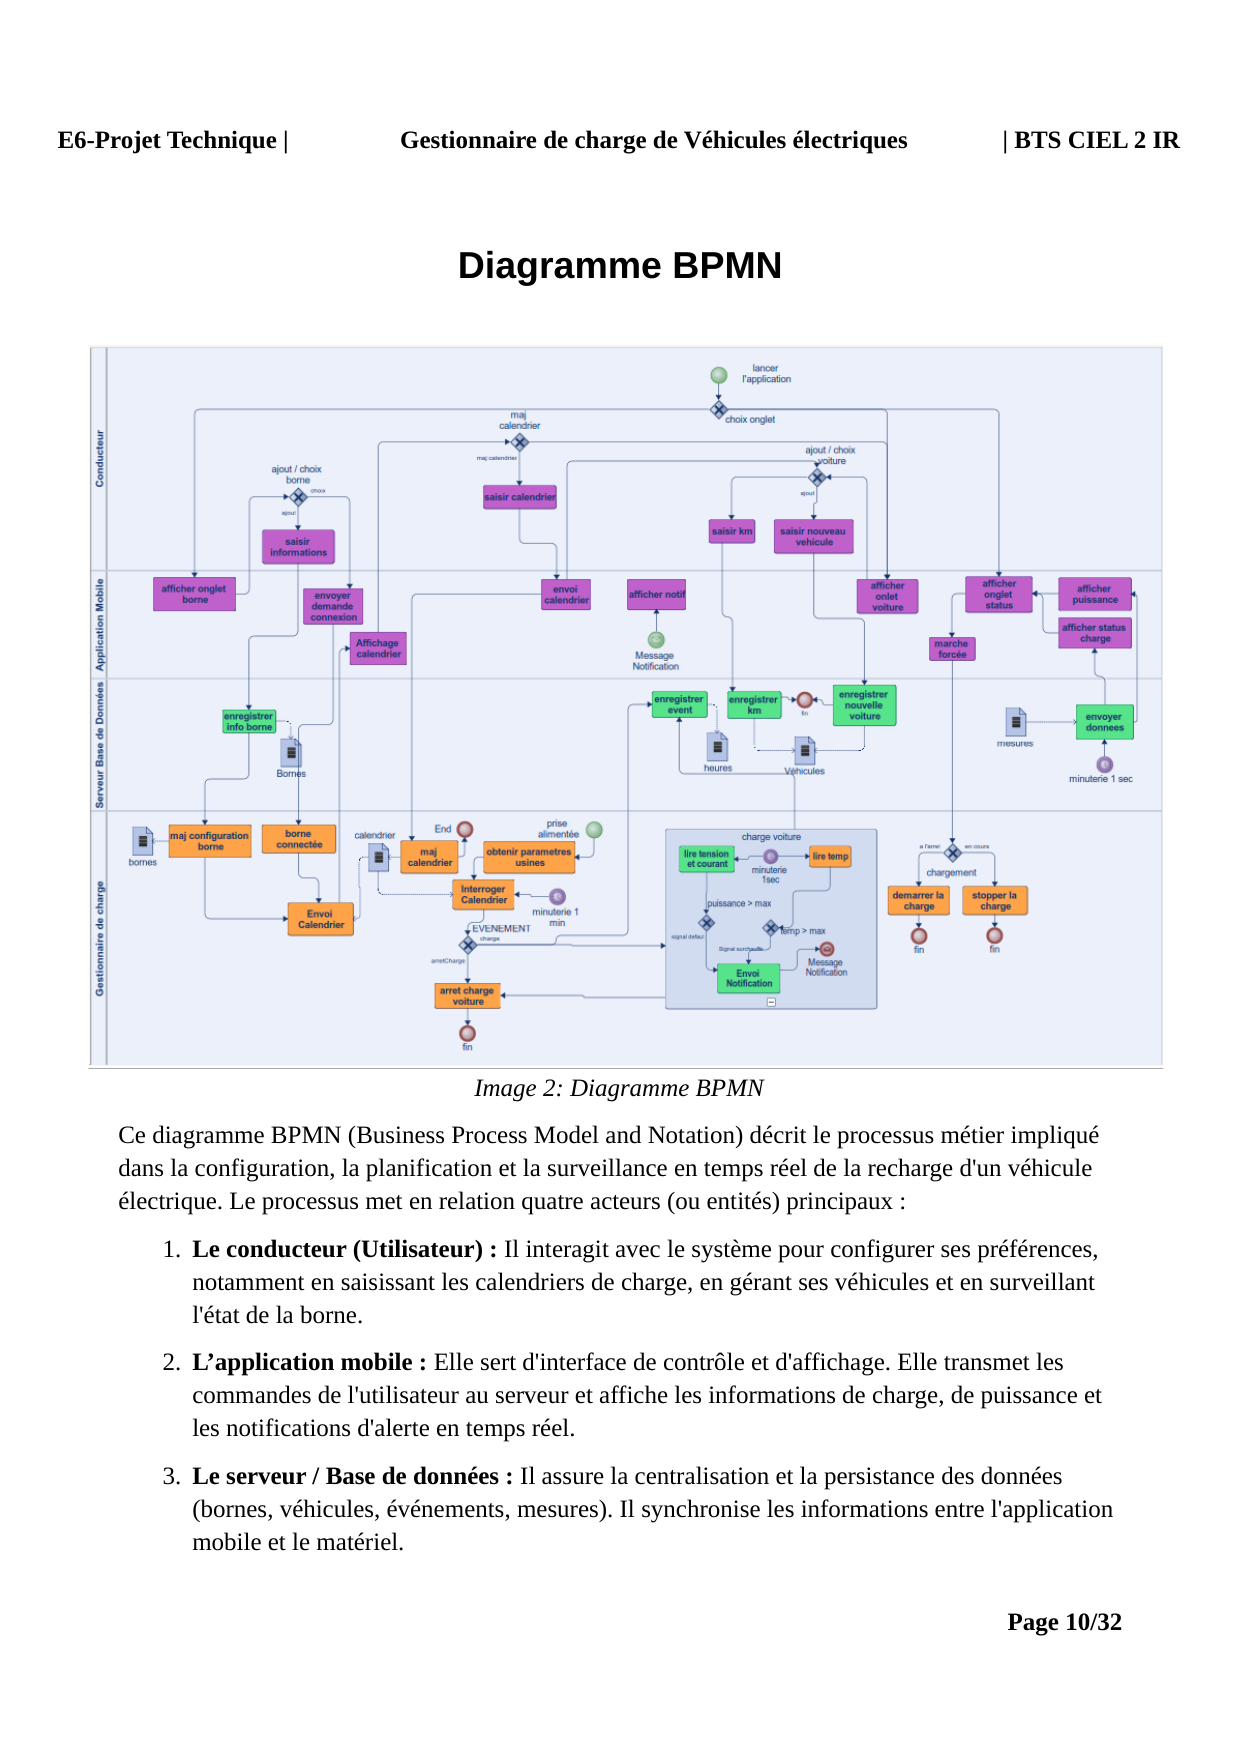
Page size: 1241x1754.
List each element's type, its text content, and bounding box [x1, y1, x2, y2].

list Le conducteur (Utilisateur) : Il interagit avec le système pour configurer ses préférences, notamment en saisissant les calendriers de charge, en gérant ses véhicules et en surveillant l'état de la borne. [162, 1234, 1122, 1329]
list Le serveur / Base de données : Il assure la centralisation et la persistance des données (bornes, véhicules, événements, mesures). Il synchronise les informations entre l'application mobile et le matériel. [162, 1461, 1122, 1556]
picture [88, 345, 1164, 1069]
subtitle Diagramme BPMN [118, 244, 1122, 287]
list L’application mobile : Elle sert d'interface de contrôle et d'affichage. Elle transmet les commandes de l'utilisateur au serveur et affiche les informations de charge, de puissance et les notifications d'alerte en temps réel. [162, 1347, 1122, 1442]
text Image 2: Diagramme BPMN [118, 1069, 1122, 1101]
text Ce diagramme BPMN (Business Process Model and Notation) décrit le processus métier impliqué dans la configuration, la planification et la surveillance en temps réel de la recharge d'un véhicule électrique. Le processus met en relation quatre acteurs (ou entités) principaux : [118, 1120, 1122, 1215]
